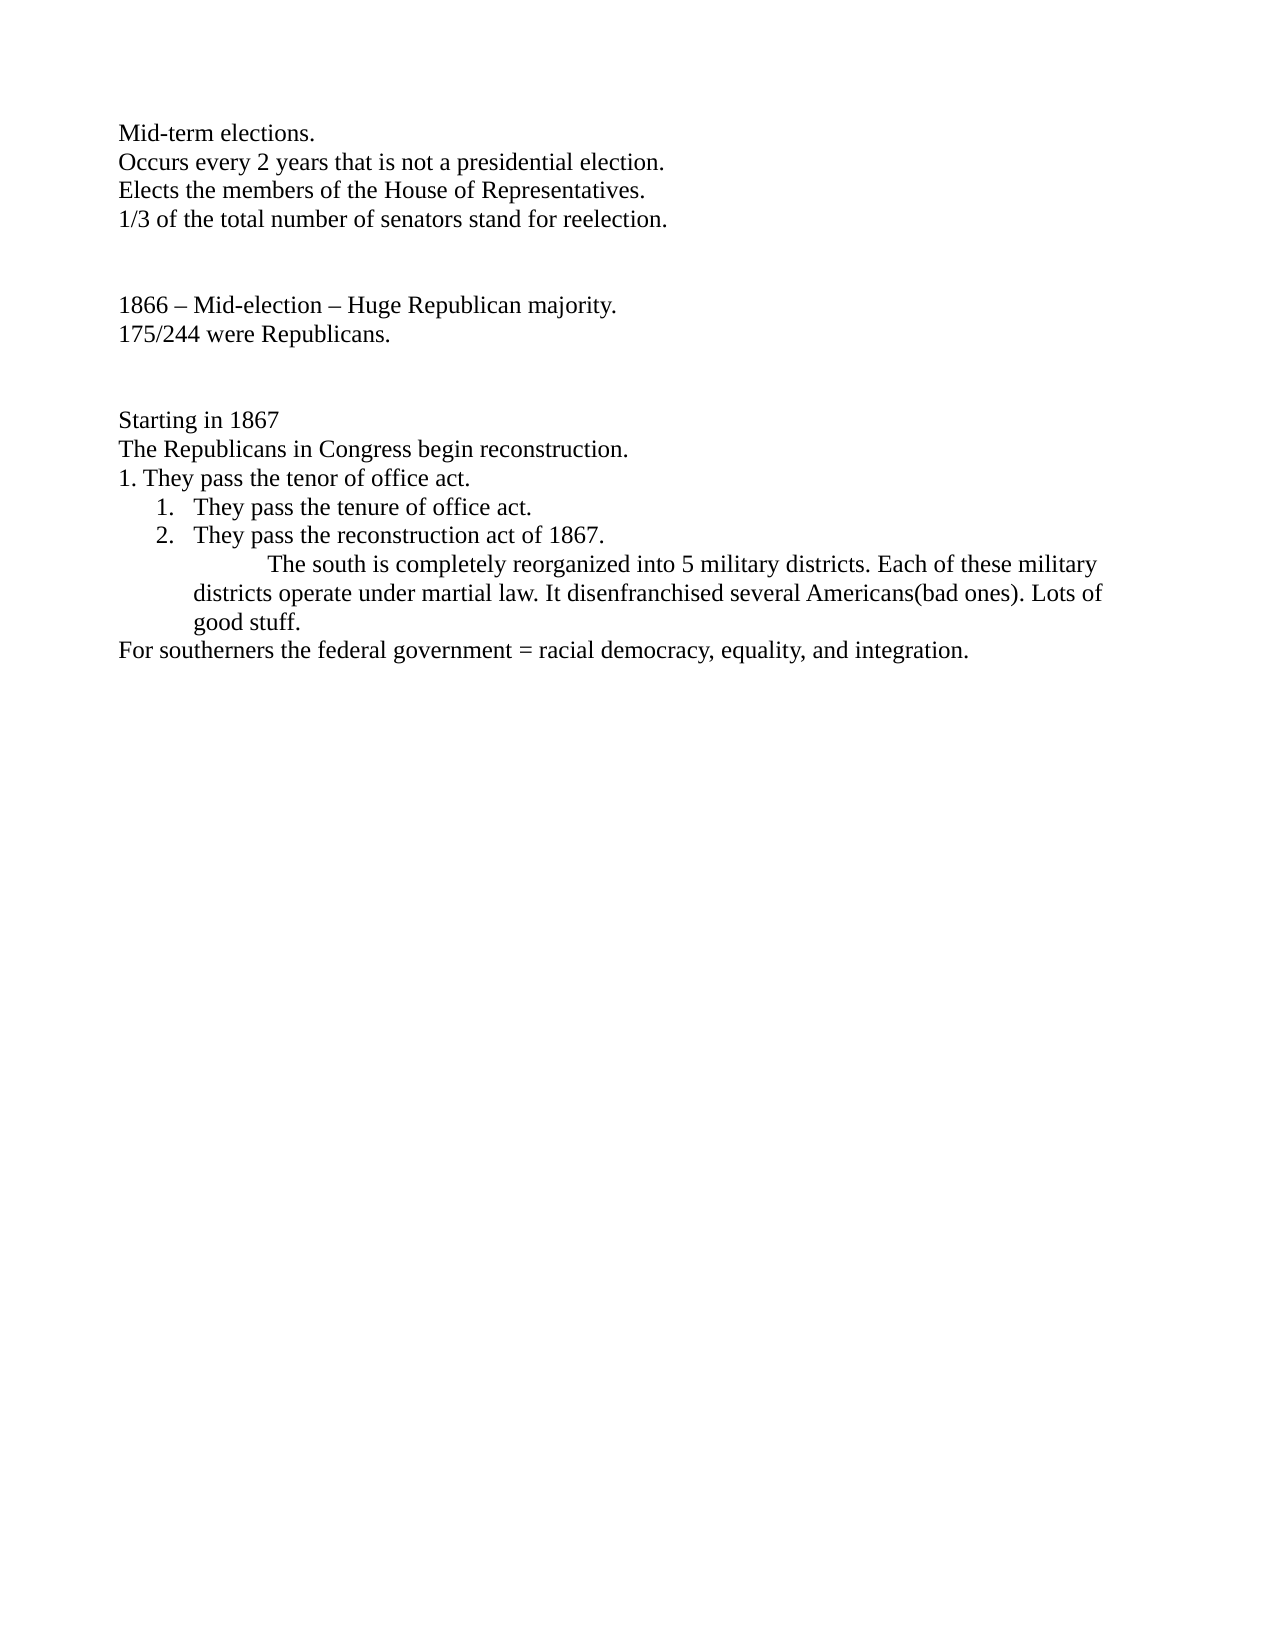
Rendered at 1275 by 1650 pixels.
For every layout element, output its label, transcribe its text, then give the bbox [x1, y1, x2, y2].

text Elects the members of the House of Representatives. [118, 176, 1157, 204]
text 175/244 were Republicans. [118, 319, 1157, 348]
text 1866 – Mid-election – Huge Republican majority. [118, 291, 1157, 319]
text Starting in 1867 [118, 406, 1157, 434]
text Occurs every 2 years that is not a presidential election. [118, 147, 1157, 176]
list They pass the reconstruction act of 1867. The south is completely reorganized into 5 military districts. Each of these military districts operate under martial law. It disenfranchised several Americans(bad ones). Lots of good stuff. [156, 521, 1157, 636]
text The Republicans in Congress begin reconstruction. 1. They pass the tenor of office act. [118, 434, 1157, 492]
list They pass the tenure of office act. [156, 492, 1157, 521]
text Mid-term elections. [118, 118, 1157, 147]
text 1/3 of the total number of senators stand for reelection. [118, 204, 1157, 233]
text For southerners the federal government = racial democracy, equality, and integration. [118, 636, 1157, 664]
